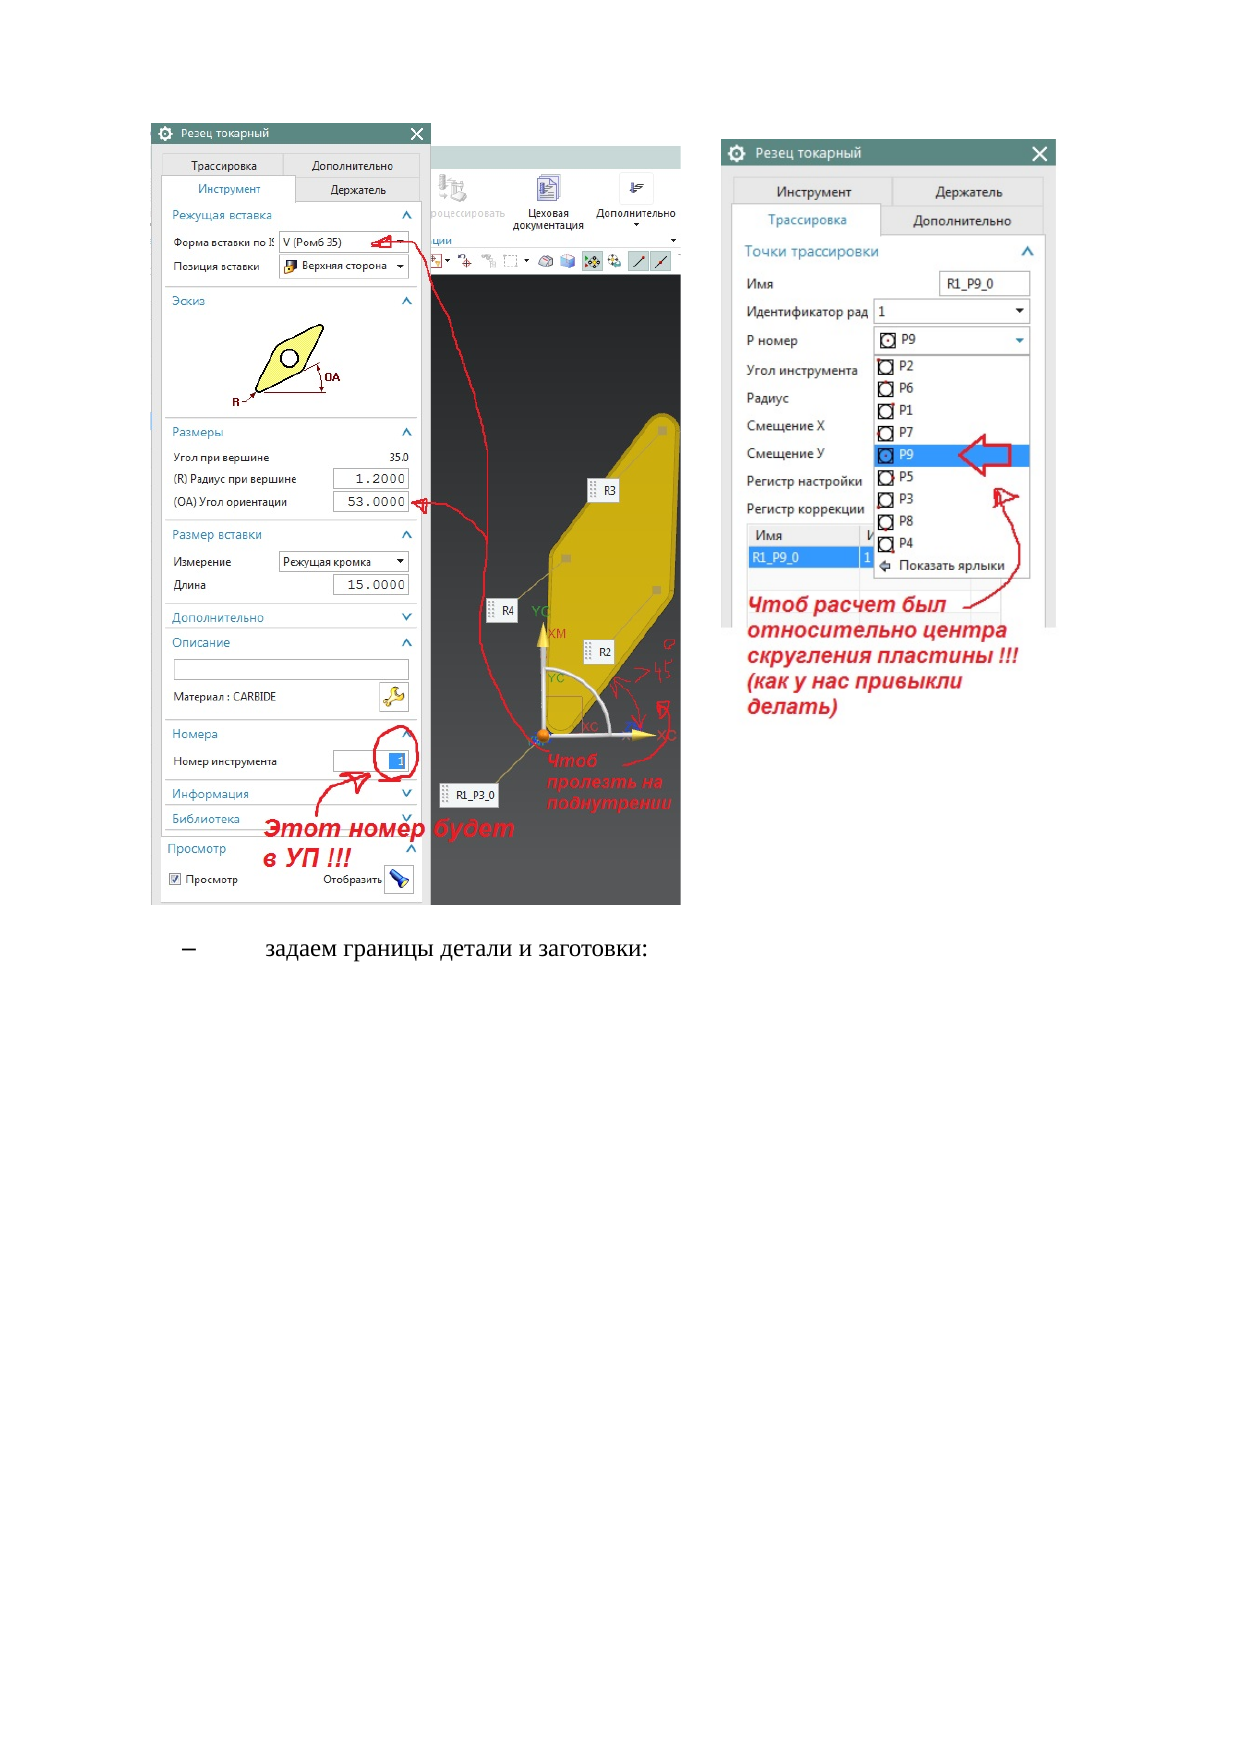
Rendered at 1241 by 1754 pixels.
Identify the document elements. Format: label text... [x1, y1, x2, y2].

picture [721, 139, 1065, 765]
picture [150, 123, 681, 905]
list задаем границы детали и заготовки: [118, 933, 1122, 962]
